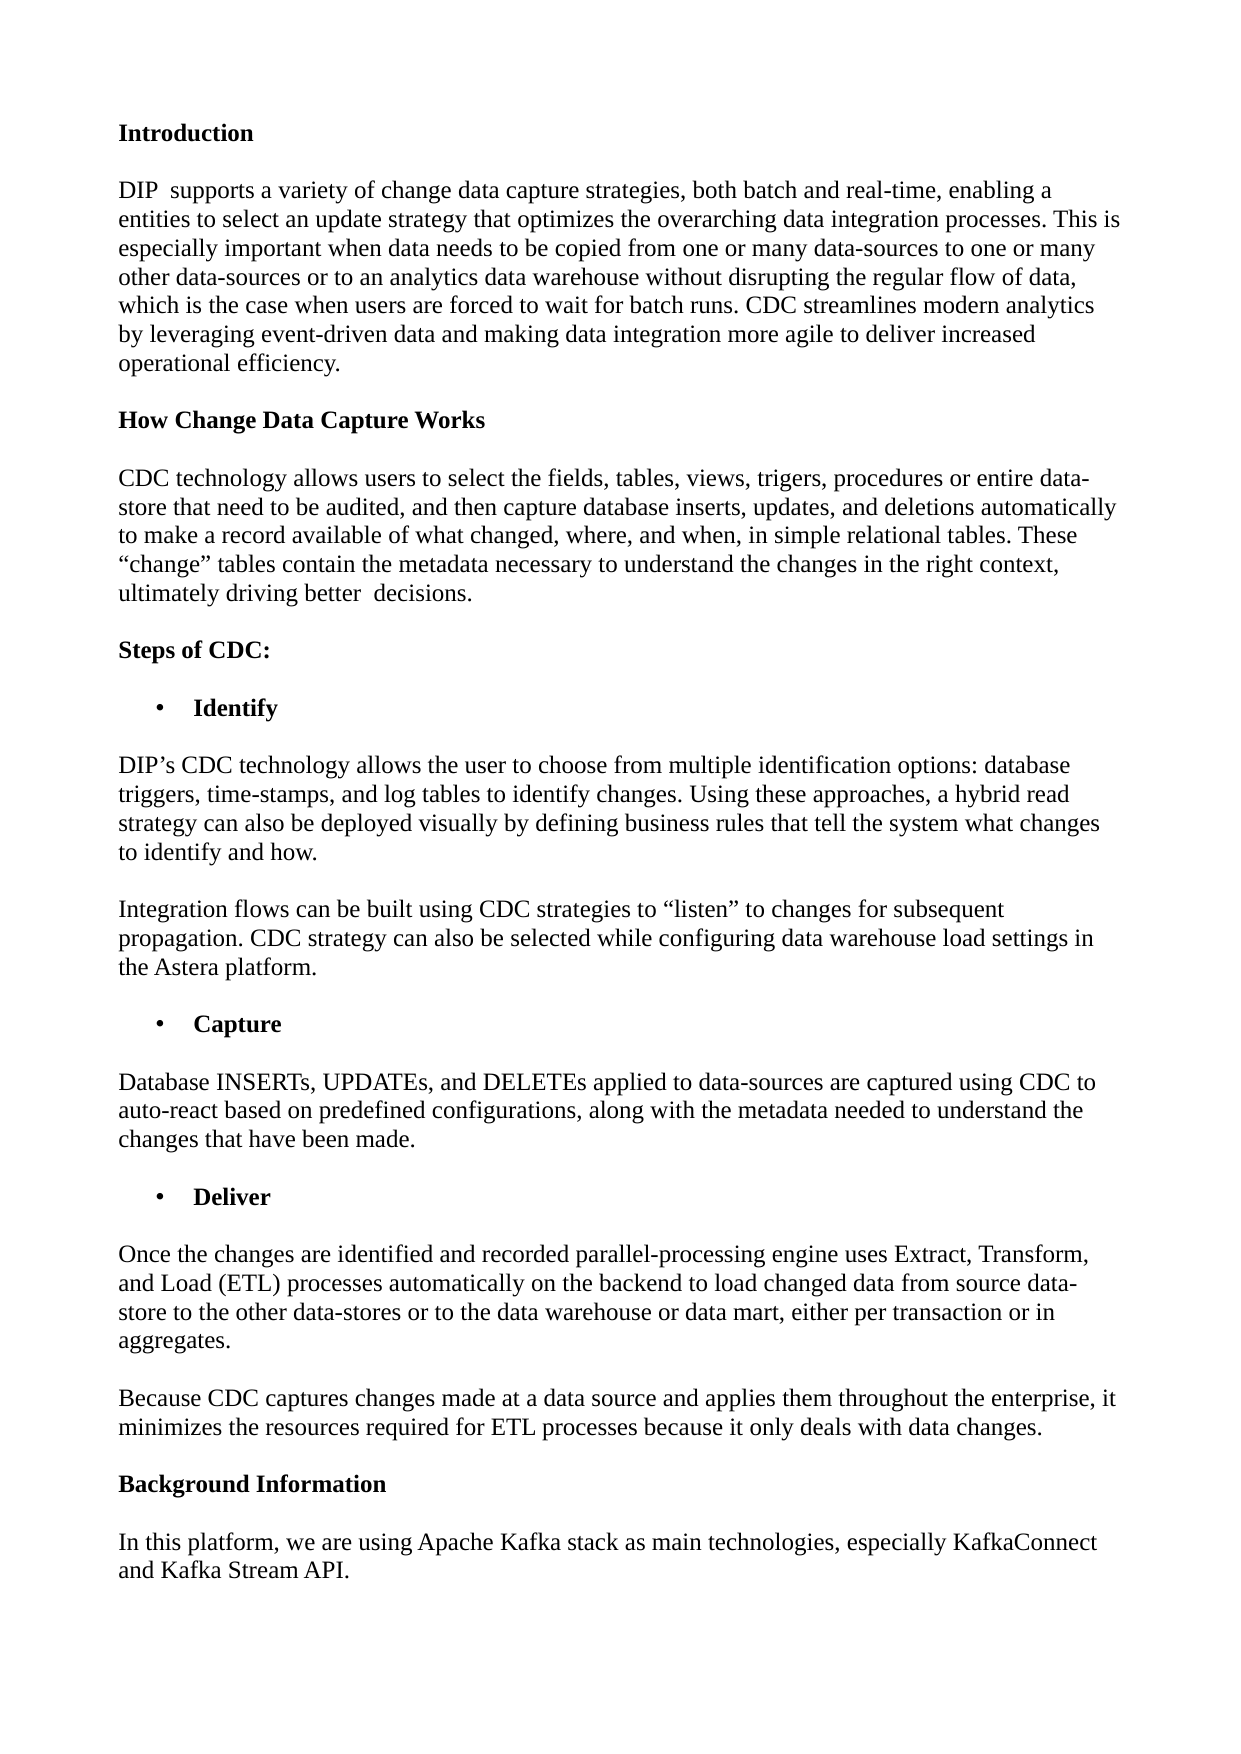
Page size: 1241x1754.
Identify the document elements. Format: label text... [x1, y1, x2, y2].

text CDC technology allows users to select the fields, tables, views, trigers, procedures or entire data-store that need to be audited, and then capture database inserts, updates, and deletions automatically to make a record available of what changed, where, and when, in simple relational tables. These “change” tables contain the metadata necessary to understand the changes in the right context, ultimately driving better decisions. [118, 463, 1122, 607]
text DIP supports a variety of change data capture strategies, both batch and real-time, enabling a entities to select an update strategy that optimizes the overarching data integration processes. This is especially important when data needs to be copied from one or many data-sources to one or many other data-sources or to an analytics data warehouse without disrupting the regular flow of data, which is the case when users are forced to wait for batch runs. CDC streamlines modern analytics by leveraging event-driven data and making data integration more agile to deliver increased operational efficiency. [118, 176, 1122, 377]
text In this platform, we are using Apache Kafka stack as main technologies, especially KafkaConnect and Kafka Stream API. [118, 1527, 1122, 1584]
text Background Information [118, 1469, 1122, 1498]
text Introduction [118, 118, 1122, 147]
text Once the changes are identified and recorded parallel-processing engine uses Extract, Transform, and Load (ETL) processes automatically on the backend to load changed data from source data-store to the other data-stores or to the data warehouse or data mart, either per transaction or in aggregates. [118, 1239, 1122, 1354]
text Steps of CDC: [118, 636, 1122, 664]
text How Change Data Capture Works [118, 406, 1122, 434]
text DIP’s CDC technology allows the user to choose from multiple identification options: database triggers, time-stamps, and log tables to identify changes. Using these approaches, a hybrid read strategy can also be deployed visually by defining business rules that tell the system what changes to identify and how. [118, 751, 1122, 866]
text Because CDC captures changes made at a data source and applies them throughout the enterprise, it minimizes the resources required for ETL processes because it only deals with data changes. [118, 1383, 1122, 1441]
text Database INSERTs, UPDATEs, and DELETEs applied to data-sources are captured using CDC to auto-react based on predefined configurations, along with the metadata needed to understand the changes that have been made. [118, 1067, 1122, 1153]
list Deliver [156, 1182, 1122, 1211]
list Identify [156, 693, 1122, 722]
list Capture [156, 1009, 1122, 1038]
text Integration flows can be built using CDC strategies to “listen” to changes for subsequent propagation. CDC strategy can also be selected while configuring data warehouse load settings in the Astera platform. [118, 894, 1122, 981]
